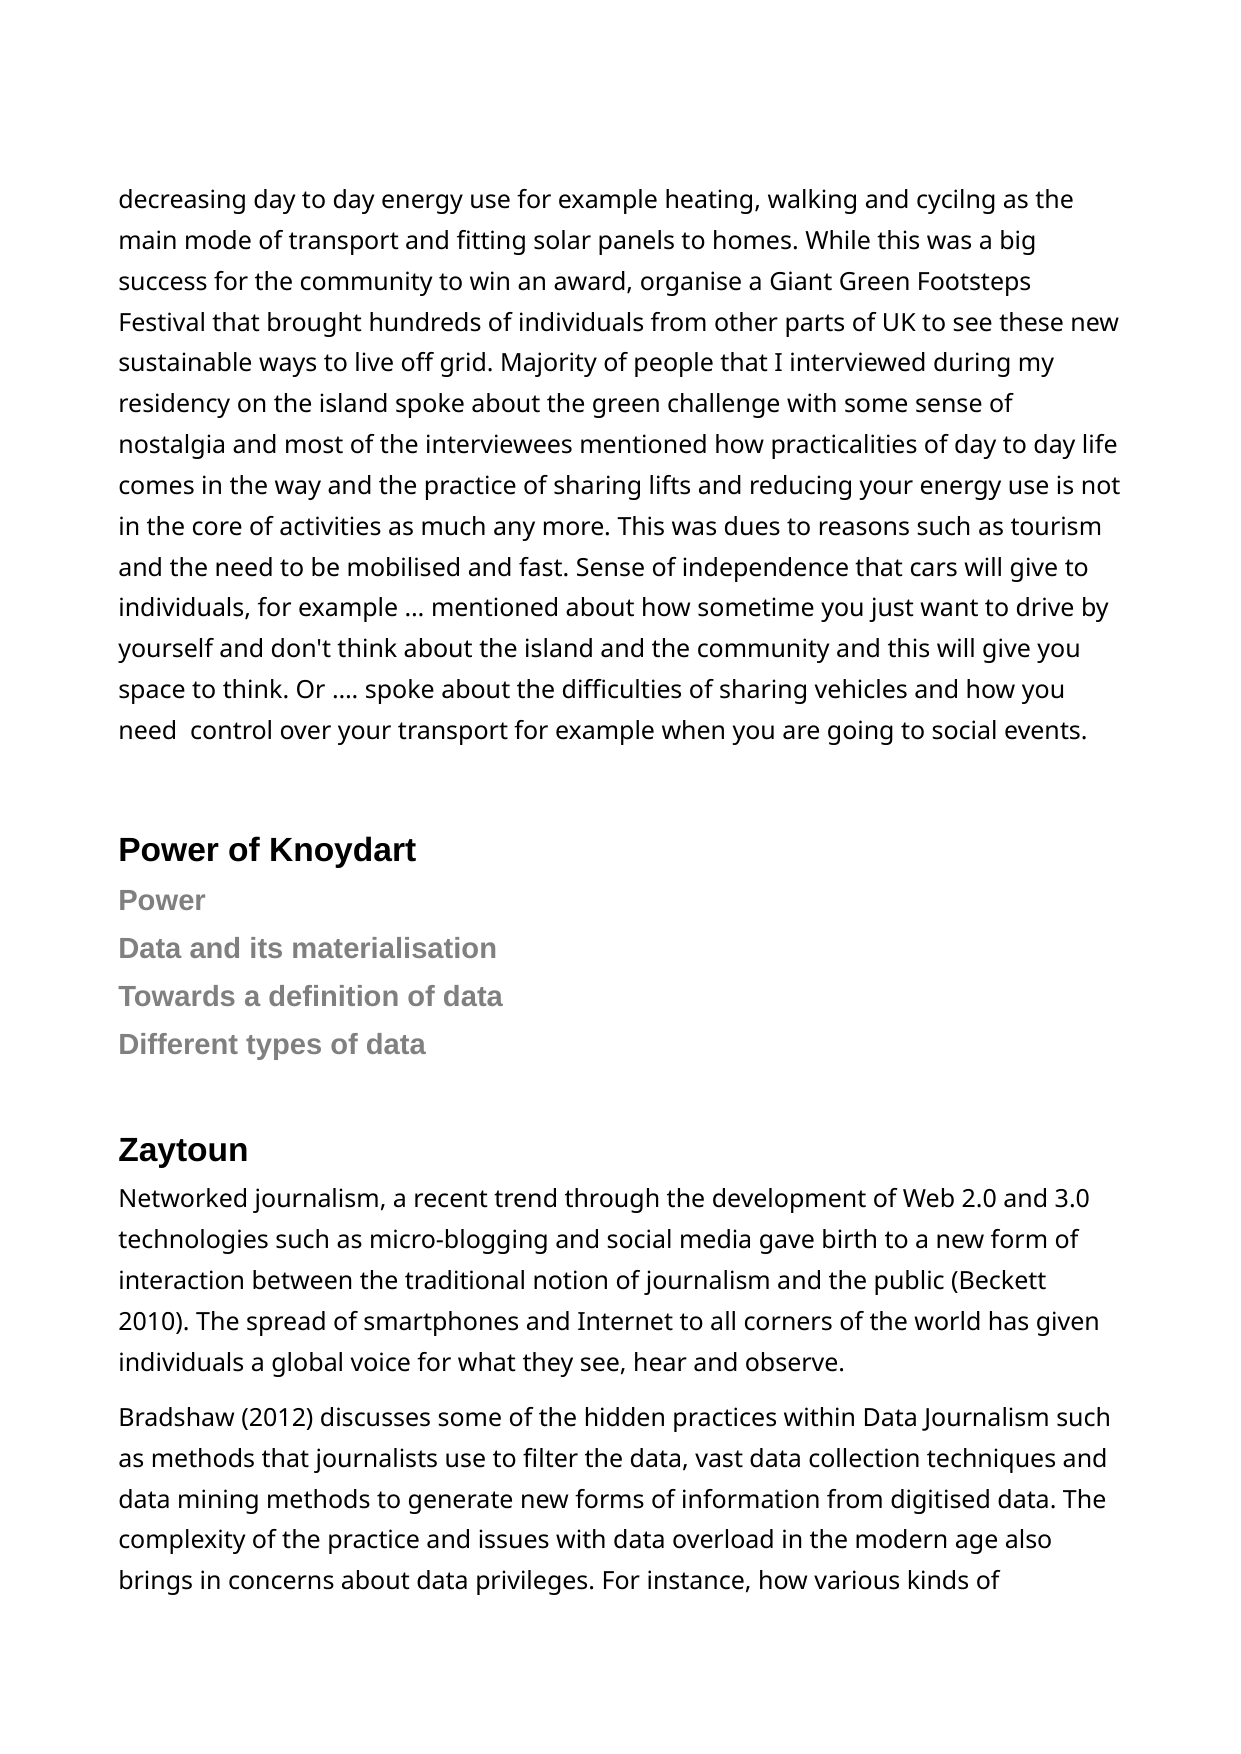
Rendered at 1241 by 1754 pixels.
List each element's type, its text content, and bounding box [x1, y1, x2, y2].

text Networked journalism, a recent trend through the development of Web 2.0 and 3.0 technologies such as micro-blogging and social media gave birth to a new form of interaction between the traditional notion of journalism and the public (Beckett 2010). The spread of smartphones and Internet to all corners of the world has given individuals a global voice for what they see, hear and observe. [118, 1181, 1122, 1378]
subtitle Zaytoun [118, 1130, 1122, 1168]
subtitle Power of Knoydart [118, 829, 1122, 868]
text decreasing day to day energy use for example heating, walking and cycilng as the main mode of transport and fitting solar panels to homes. While this was a big success for the community to win an award, organise a Giant Green Footsteps Festival that brought hundreds of individuals from other parts of UK to see these new sustainable ways to live off grid. Majority of people that I interviewed during my residency on the island spoke about the green challenge with some sense of nostalgia and most of the interviewees mentioned how practicalities of day to day life comes in the way and the practice of sharing lifts and reducing your energy use is not in the core of activities as much any more. This was dues to reasons such as tourism and the need to be mobilised and fast. Sense of independence that cars will give to individuals, for example … mentioned about how sometime you just want to drive by yourself and don't think about the island and the community and this will give you space to think. Or …. spoke about the difficulties of sharing vehicles and how you need control over your transport for example when you are going to social events. [118, 182, 1122, 747]
subtitle Towards a definition of data [118, 979, 1122, 1013]
subtitle Different types of data [118, 1027, 1122, 1061]
text Bradshaw (2012) discusses some of the hidden practices within Data Journalism such as methods that journalists use to filter the data, vast data collection techniques and data mining methods to generate new forms of information from digitised data. The complexity of the practice and issues with data overload in the modern age also brings in concerns about data privileges. For instance, how various kinds of [118, 1399, 1122, 1597]
subtitle Power [118, 883, 1122, 916]
subtitle Data and its materialisation [118, 931, 1122, 964]
